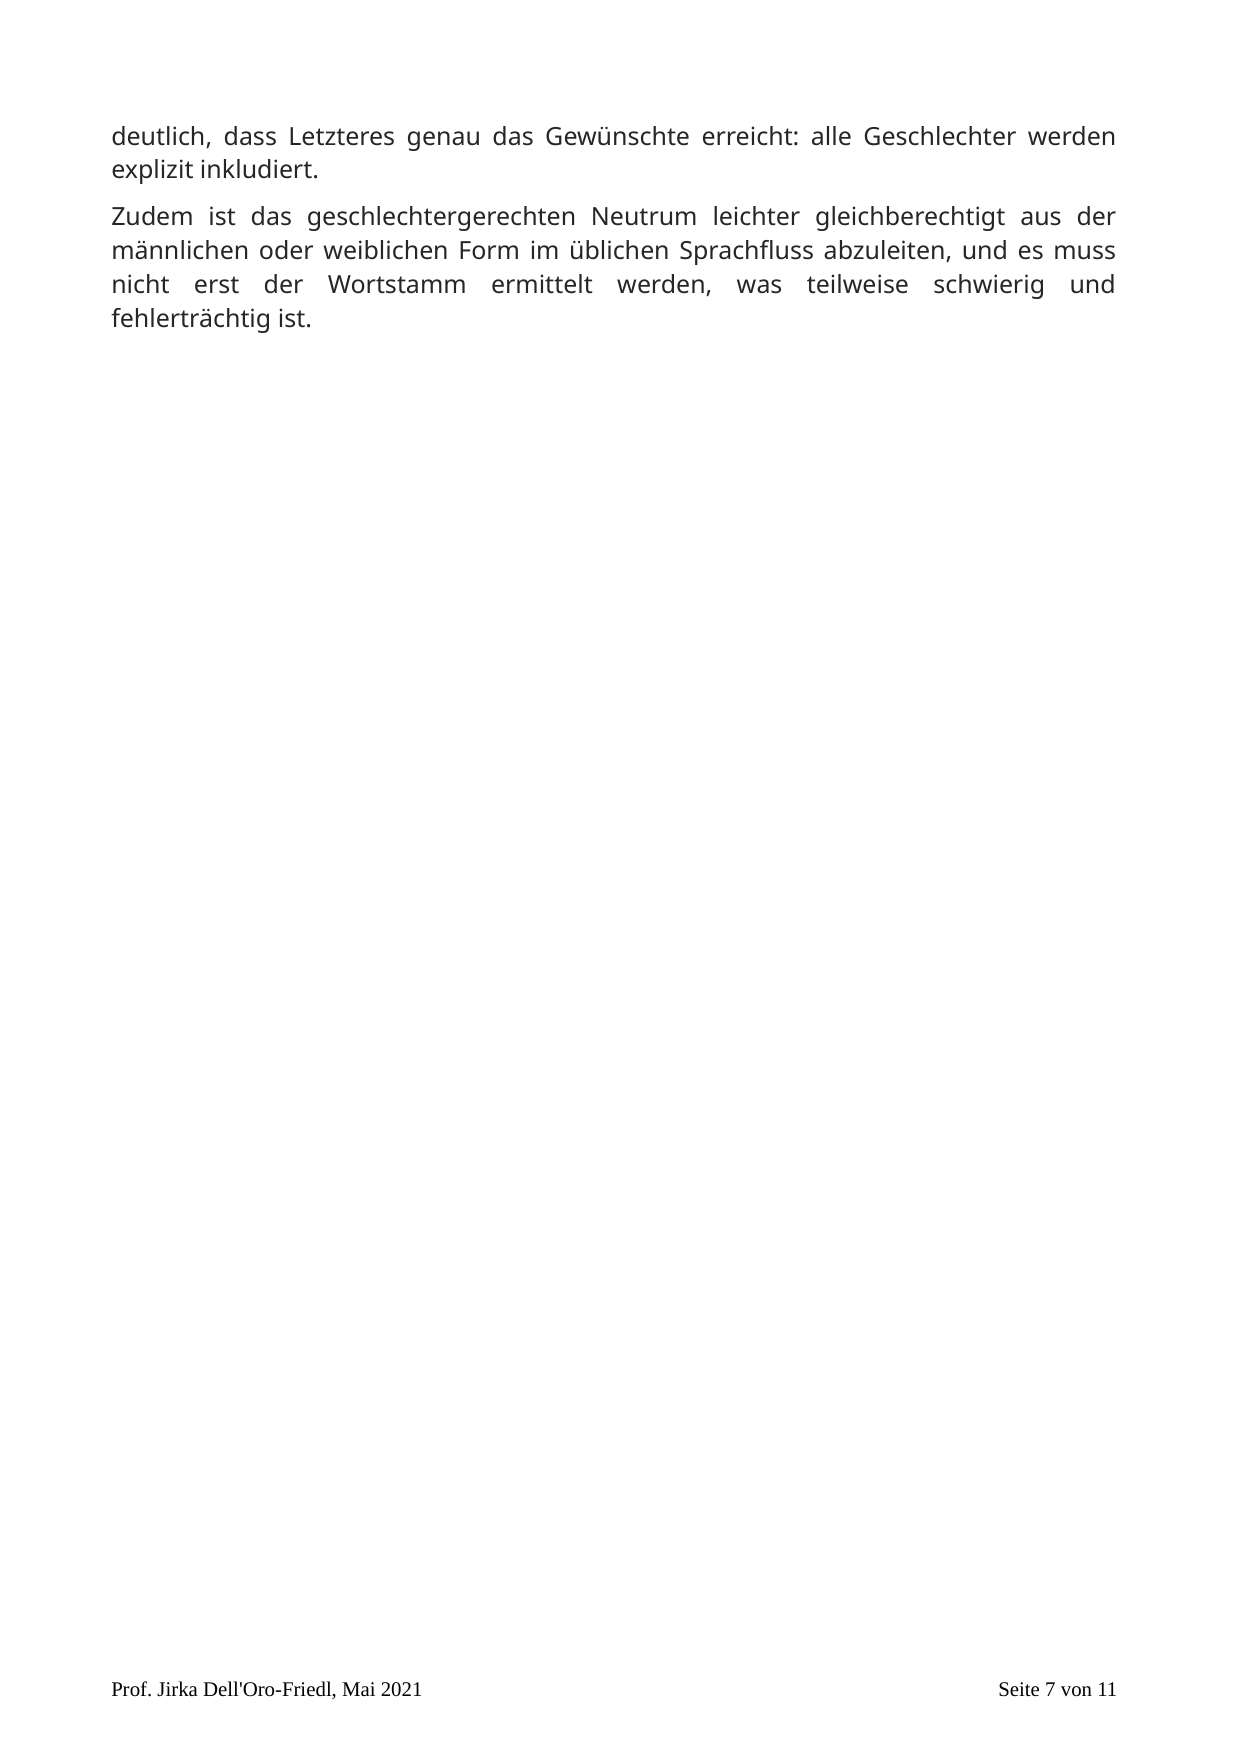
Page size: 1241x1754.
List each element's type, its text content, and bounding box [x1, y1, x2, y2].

text deutlich, dass Letzteres genau das Gewünschte erreicht: alle Geschlechter werden explizit inkludiert. [111, 118, 1117, 186]
text Zudem ist das geschlechtergerechten Neutrum leichter gleichberechtigt aus der männlichen oder weiblichen Form im üblichen Sprachfluss abzuleiten, und es muss nicht erst der Wortstamm ermittelt werden, was teilweise schwierig und fehlerträchtig ist. [111, 199, 1117, 335]
